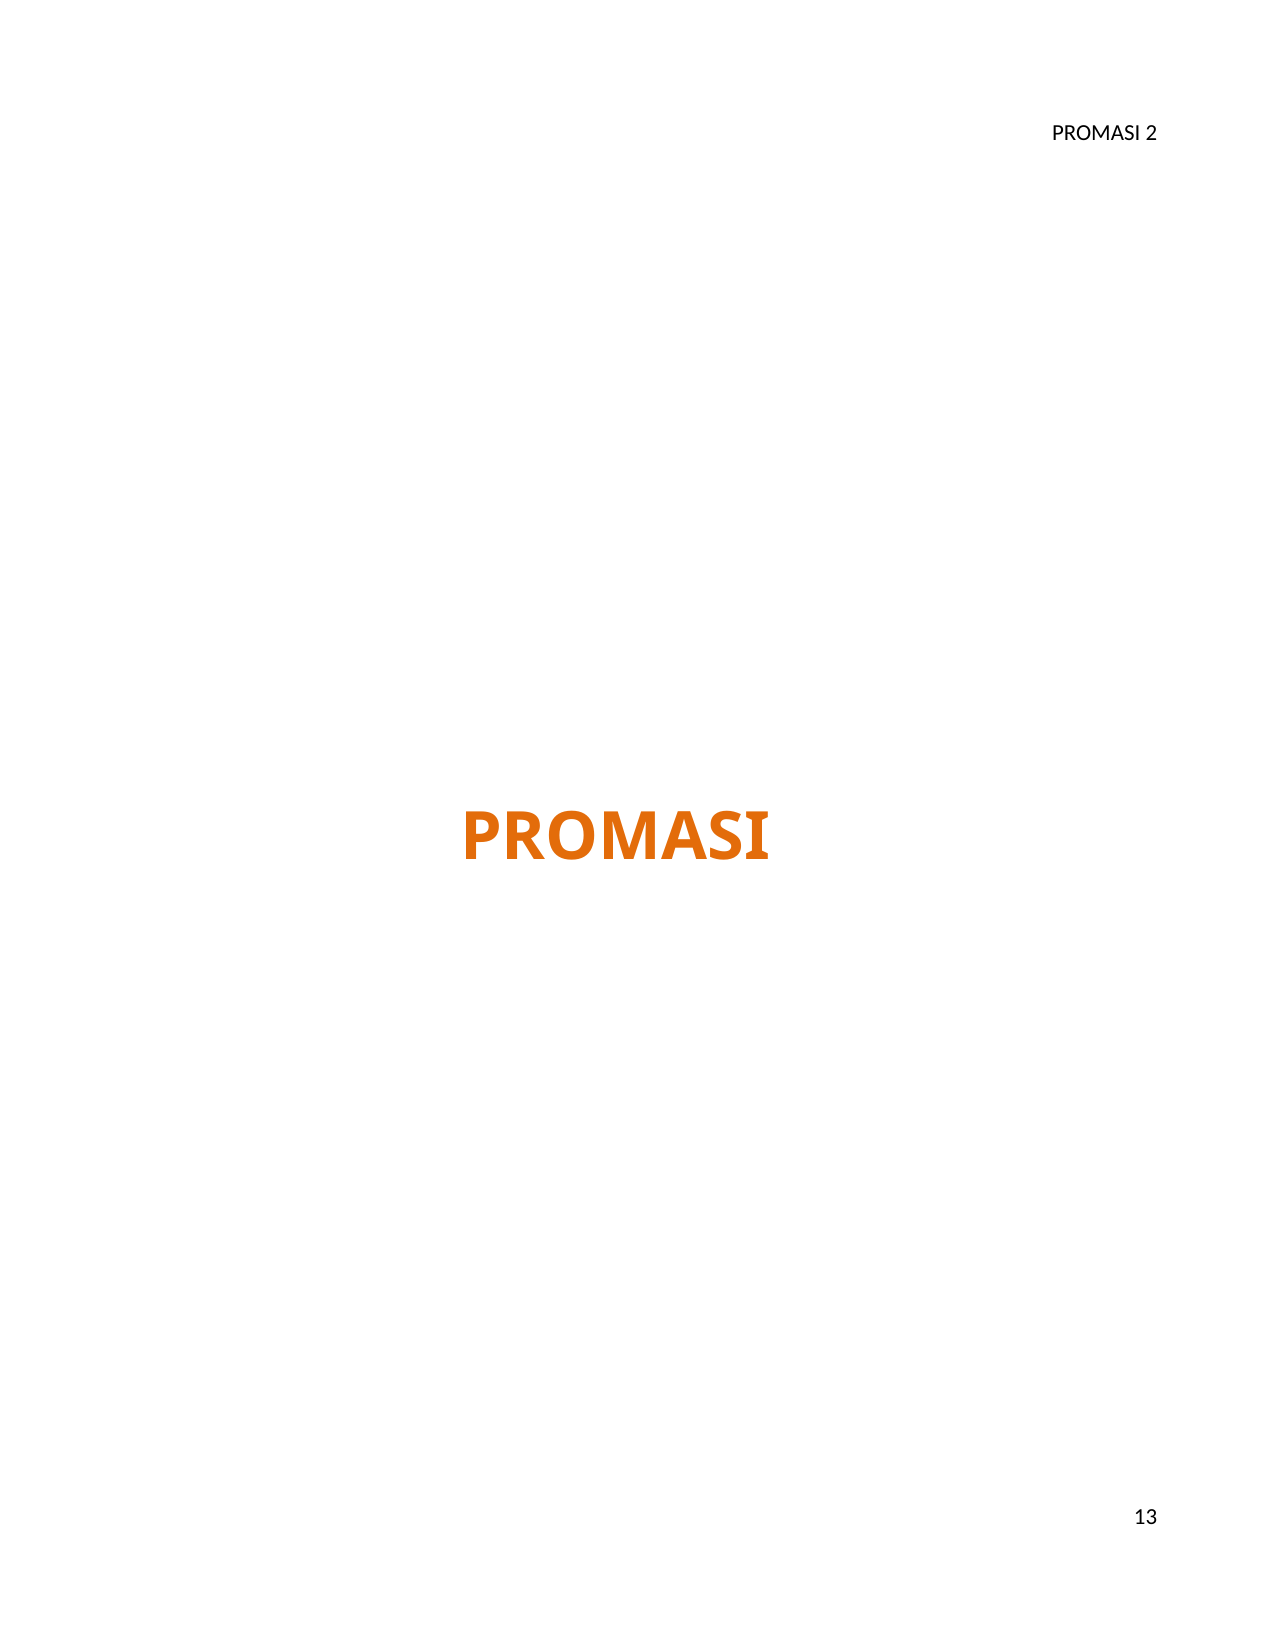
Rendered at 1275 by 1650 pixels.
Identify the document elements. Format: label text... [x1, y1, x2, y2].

subtitle PROMASI [73, 788, 1157, 879]
